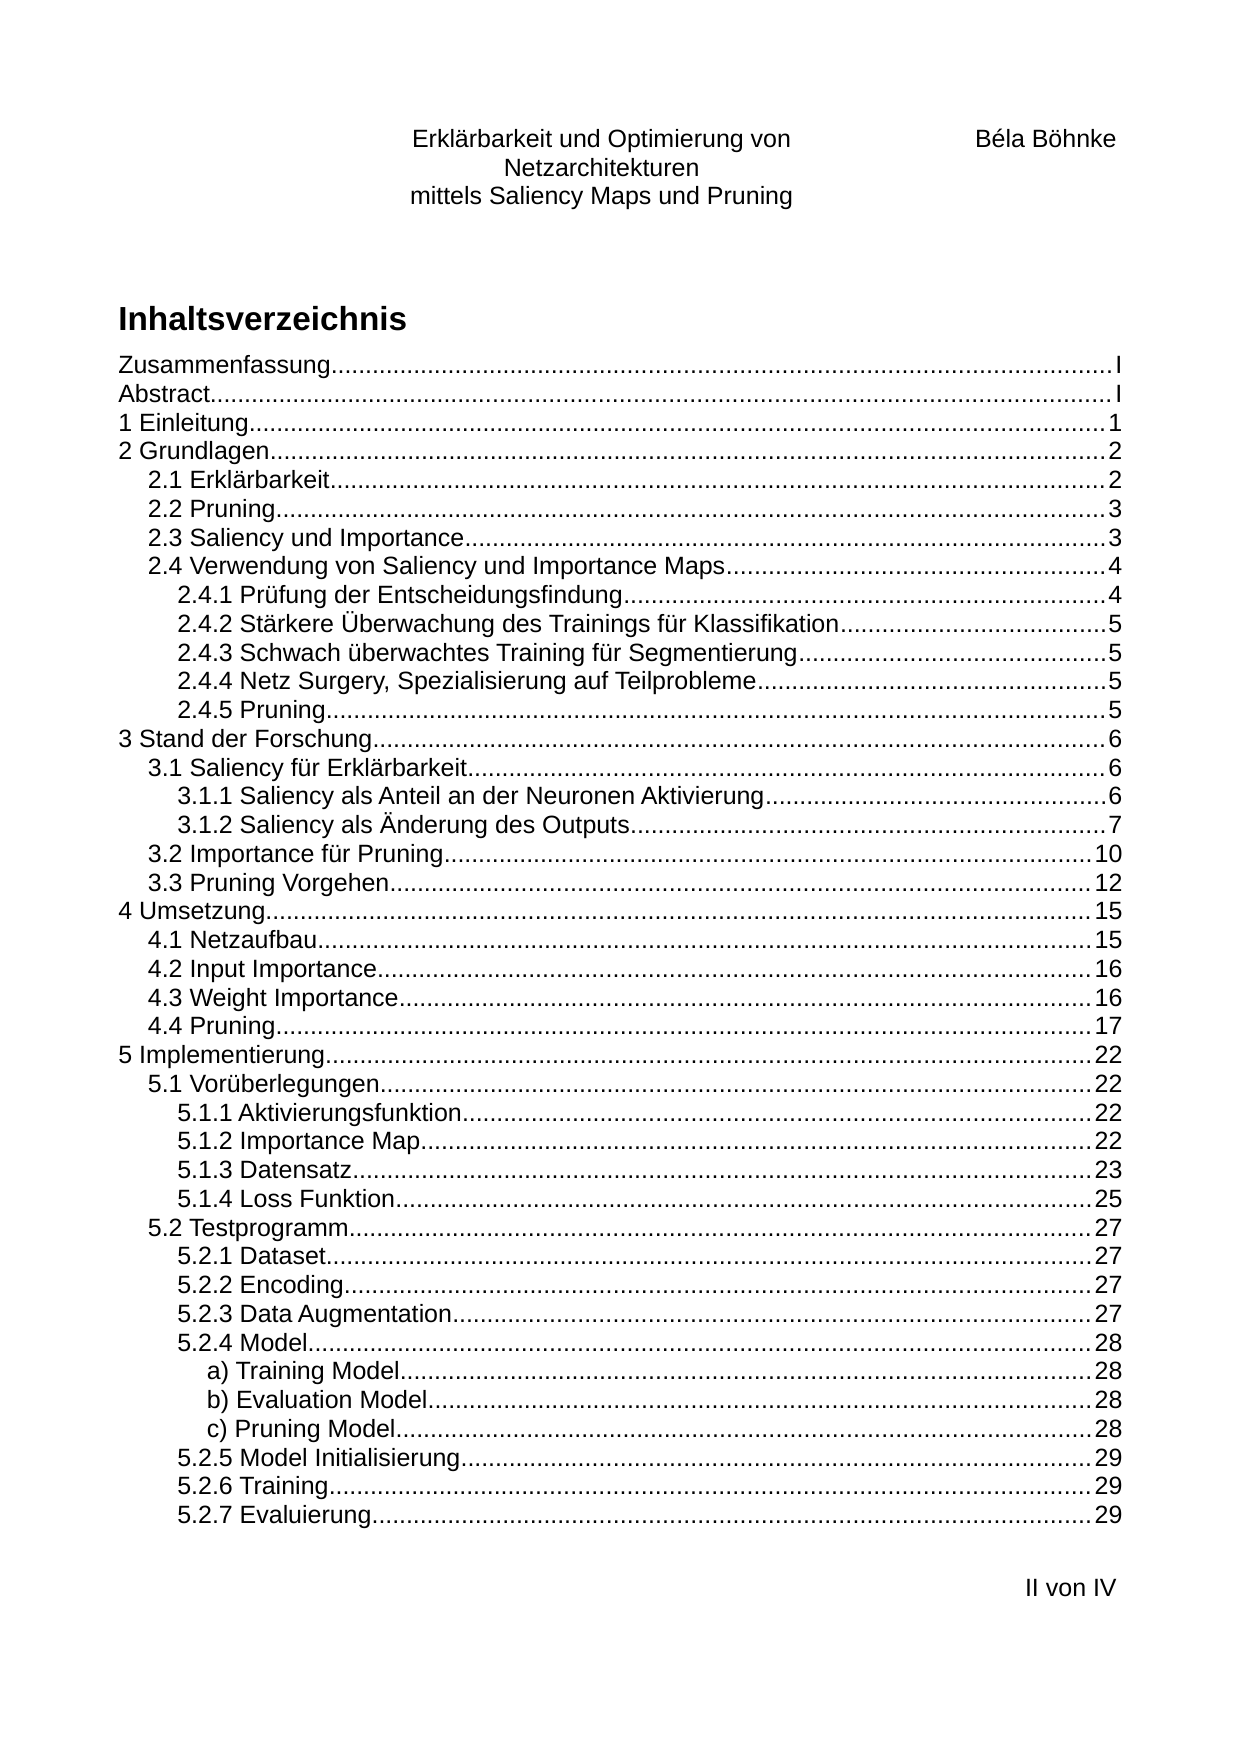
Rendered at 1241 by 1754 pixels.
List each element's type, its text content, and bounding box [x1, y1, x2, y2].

text 3.1.1 Saliency als Anteil an der Neuronen Aktivierung 6 [177, 781, 1122, 810]
text 4 Umsetzung 15 [118, 896, 1122, 925]
text 3.3 Pruning Vorgehen 12 [148, 867, 1122, 896]
text 5.1.4 Loss Funktion 25 [177, 1184, 1122, 1212]
text 5 Implementierung 22 [118, 1040, 1122, 1069]
text b) Evaluation Model 28 [207, 1385, 1122, 1414]
text 2.4.5 Pruning 5 [177, 695, 1122, 724]
text 4.4 Pruning 17 [148, 1011, 1122, 1040]
text 2 Grundlagen 2 [118, 436, 1122, 465]
subtitle Inhaltsverzeichnis [118, 299, 1122, 337]
text Abstract I [118, 379, 1122, 407]
text 5.1.2 Importance Map 22 [177, 1126, 1122, 1155]
text 5.2.6 Training 29 [177, 1471, 1122, 1500]
text 3 Stand der Forschung 6 [118, 724, 1122, 752]
text 5.1.3 Datensatz 23 [177, 1155, 1122, 1184]
text 2.4.4 Netz Surgery, Spezialisierung auf Teilprobleme 5 [177, 666, 1122, 695]
text 2.4.2 Stärkere Überwachung des Trainings für Klassifikation 5 [177, 609, 1122, 637]
text 3.1 Saliency für Erklärbarkeit 6 [148, 752, 1122, 781]
text 2.2 Pruning 3 [148, 494, 1122, 522]
text 2.1 Erklärbarkeit 2 [148, 465, 1122, 494]
text 3.1.2 Saliency als Änderung des Outputs 7 [177, 810, 1122, 839]
text 4.3 Weight Importance 16 [148, 982, 1122, 1011]
text 2.4.3 Schwach überwachtes Training für Segmentierung 5 [177, 637, 1122, 666]
text 4.1 Netzaufbau 15 [148, 925, 1122, 954]
text 2.4.1 Prüfung der Entscheidungsfindung 4 [177, 580, 1122, 609]
text c) Pruning Model 28 [207, 1414, 1122, 1442]
text Zusammenfassung I [118, 350, 1122, 379]
text 5.2.3 Data Augmentation 27 [177, 1299, 1122, 1327]
text 5.2.1 Dataset 27 [177, 1241, 1122, 1270]
text 5.2.7 Evaluierung 29 [177, 1500, 1122, 1529]
text a) Training Model 28 [207, 1356, 1122, 1385]
text 2.4 Verwendung von Saliency und Importance Maps 4 [148, 551, 1122, 580]
text 5.1 Vorüberlegungen 22 [148, 1069, 1122, 1097]
text 2.3 Saliency und Importance 3 [148, 522, 1122, 551]
text 1 Einleitung 1 [118, 407, 1122, 436]
text 5.1.1 Aktivierungsfunktion 22 [177, 1097, 1122, 1126]
text 5.2 Testprogramm 27 [148, 1212, 1122, 1241]
text 5.2.5 Model Initialisierung 29 [177, 1442, 1122, 1471]
text 4.2 Input Importance 16 [148, 954, 1122, 982]
text 5.2.4 Model 28 [177, 1327, 1122, 1356]
text 3.2 Importance für Pruning 10 [148, 839, 1122, 867]
text 5.2.2 Encoding 27 [177, 1270, 1122, 1299]
